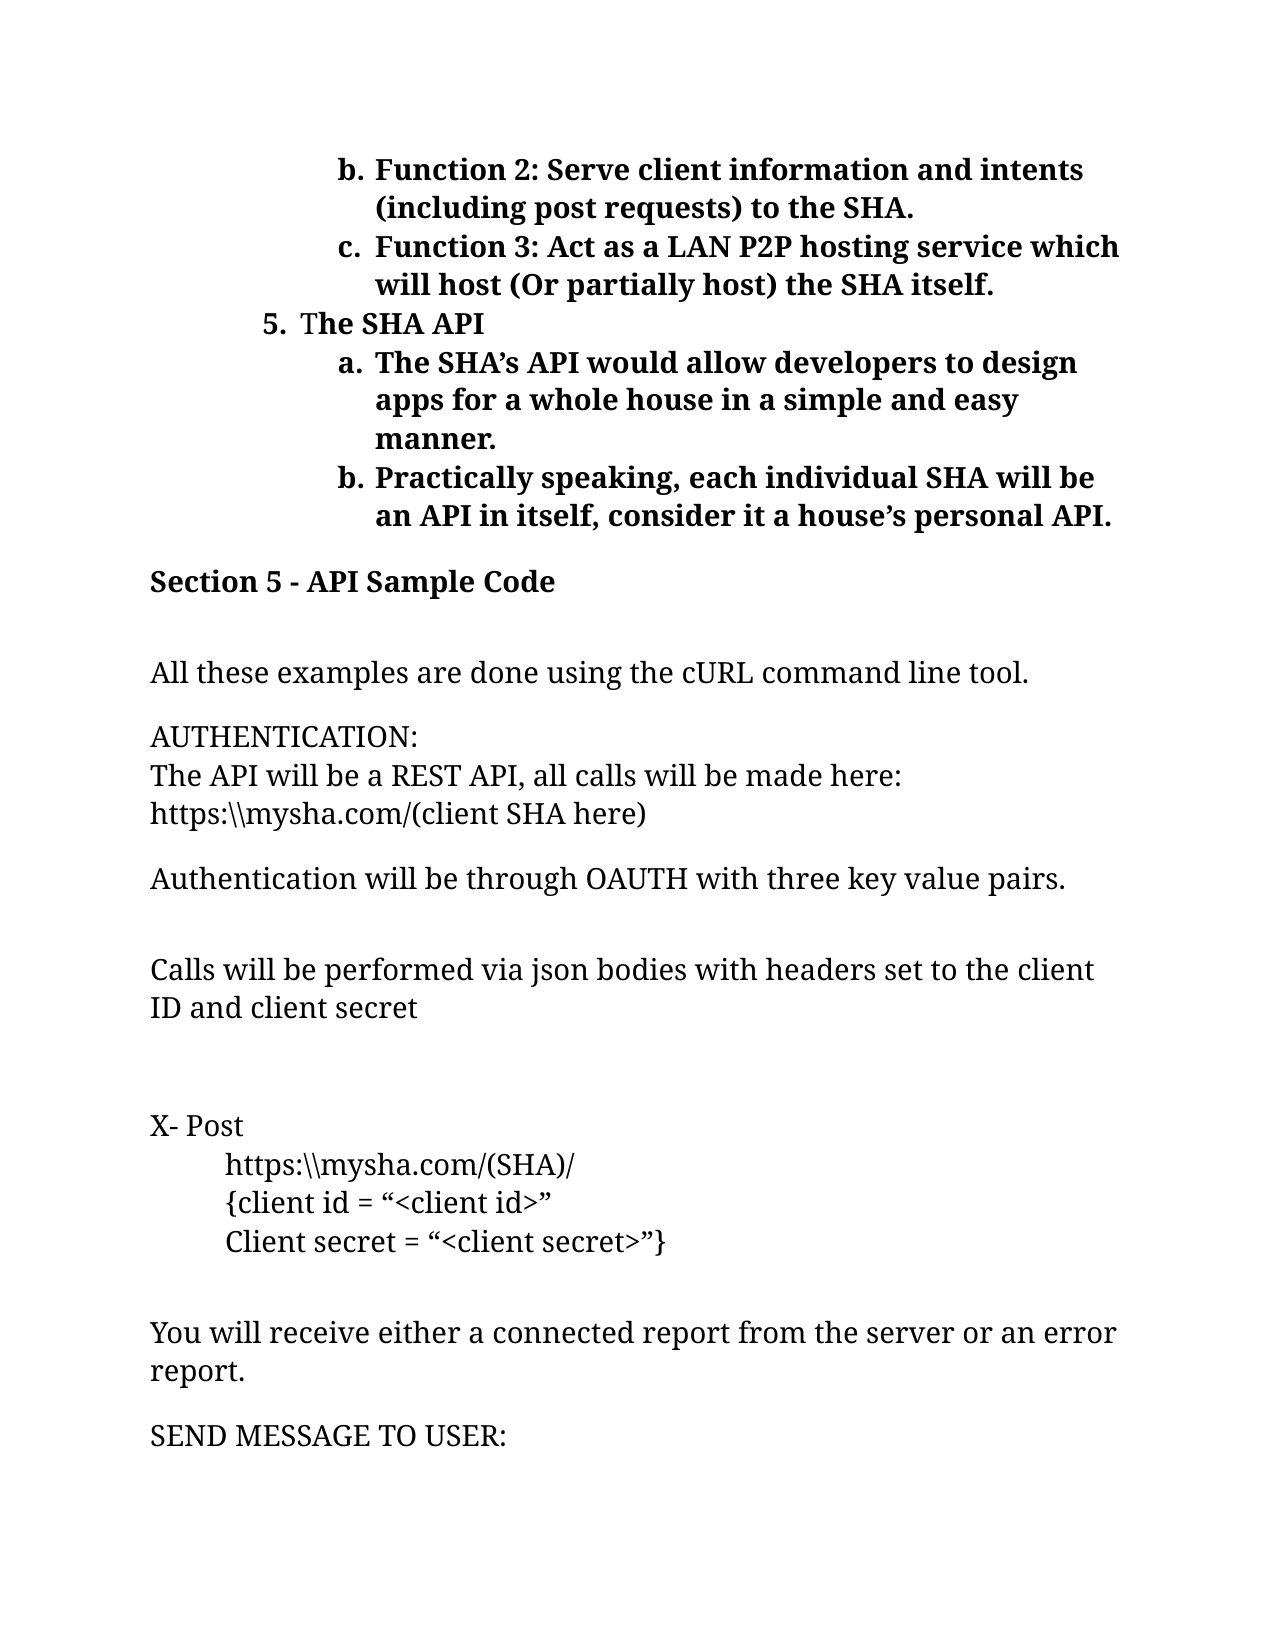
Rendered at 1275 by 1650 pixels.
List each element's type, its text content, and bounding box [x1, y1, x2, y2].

text Calls will be performed via json bodies with headers set to the client ID and client secret [150, 950, 1125, 1027]
list Practically speaking, each individual SHA will be an API in itself, consider it a house’s personal API. [337, 458, 1125, 535]
text X- Post [150, 1106, 1125, 1144]
list Function 2: Serve client information and intents (including post requests) to the SHA. [337, 150, 1125, 227]
list Function 3: Act as a LAN P2P hosting service which will host (Or partially host) the SHA itself. [337, 227, 1125, 304]
text All these examples are done using the cURL command line tool. [150, 652, 1125, 691]
text Client secret = “<client secret>”} [150, 1221, 1125, 1260]
list The SHA’s API would allow developers to design apps for a whole house in a simple and easy manner. [337, 342, 1125, 458]
list The SHA API [262, 304, 1125, 342]
text https:\\mysha.com/(SHA)/ [150, 1144, 1125, 1183]
text SEND MESSAGE TO USER: [150, 1416, 1125, 1454]
text Section 5 - API Sample Code [150, 561, 1125, 600]
text https:\\mysha.com/(client SHA here) [150, 794, 1125, 832]
text The API will be a REST API, all calls will be made here: [150, 756, 1125, 794]
text AUTHENTICATION: [150, 717, 1125, 756]
text Authentication will be through OAUTH with three key value pairs. [150, 859, 1125, 897]
text {client id = “<client id>” [150, 1183, 1125, 1221]
text You will receive either a connected report from the server or an error report. [150, 1312, 1125, 1389]
